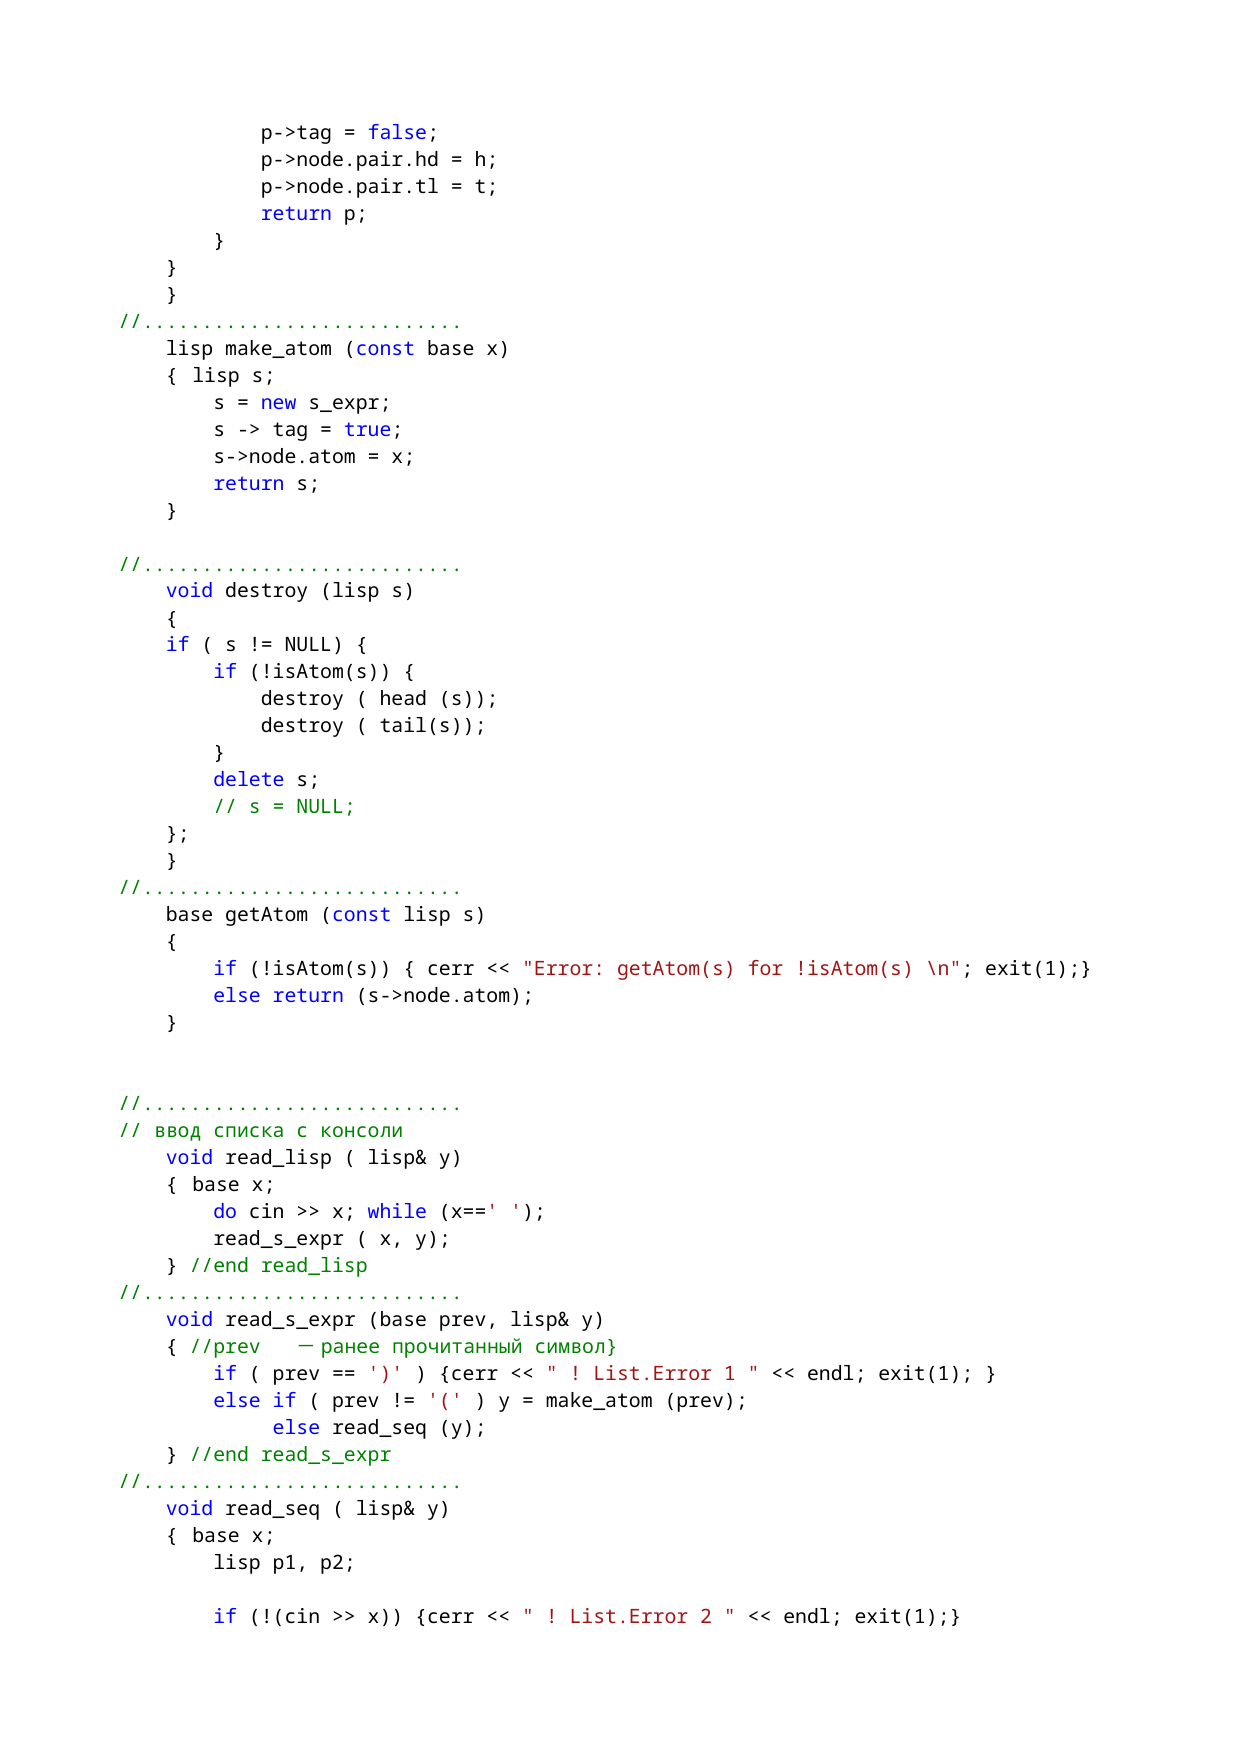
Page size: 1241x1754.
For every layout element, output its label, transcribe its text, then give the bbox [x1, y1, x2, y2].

text base getAtom (const lisp s) [118, 901, 1122, 927]
text //........................... [118, 1089, 1122, 1116]
text lisp make_atom (const base x) [118, 334, 1122, 361]
text void read_seq ( lisp& y) [118, 1494, 1122, 1521]
text // ввод списка с консоли [118, 1116, 1122, 1143]
text read_s_expr ( x, y); [118, 1224, 1122, 1251]
text if ( prev == ')' ) {cerr << " ! List.Error 1 " << endl; exit(1); } [118, 1359, 1122, 1386]
text if (!isAtom(s)) { [118, 658, 1122, 685]
text return p; [118, 199, 1122, 226]
text } [118, 496, 1122, 523]
text if (!isAtom(s)) { cerr << "Error: getAtom(s) for !isAtom(s) \n"; exit(1);} [118, 954, 1122, 981]
text } [118, 280, 1122, 307]
text p->tag = false; [118, 118, 1122, 145]
text s->node.atom = x; [118, 442, 1122, 469]
text else return (s->node.atom); [118, 981, 1122, 1008]
text //........................... [118, 307, 1122, 334]
text } [118, 847, 1122, 873]
text { base x; [118, 1170, 1122, 1197]
text //........................... [118, 1278, 1122, 1305]
text s -> tag = true; [118, 415, 1122, 442]
text } [118, 253, 1122, 280]
text { [118, 927, 1122, 954]
text } [118, 226, 1122, 253]
text else read_seq (y); [118, 1413, 1122, 1440]
text destroy ( tail(s)); [118, 712, 1122, 739]
text { //prev － ранее прочитанный символ} [118, 1332, 1122, 1359]
text p->node.pair.hd = h; [118, 145, 1122, 172]
text return s; [118, 469, 1122, 496]
text void read_s_expr (base prev, lisp& y) [118, 1305, 1122, 1332]
text if ( s != NULL) { [118, 631, 1122, 658]
text else if ( prev != '(' ) y = make_atom (prev); [118, 1386, 1122, 1413]
text } //end read_lisp [118, 1251, 1122, 1278]
text } [118, 739, 1122, 766]
text { base x; [118, 1521, 1122, 1548]
text void destroy (lisp s) [118, 577, 1122, 604]
text { [118, 604, 1122, 631]
text }; [118, 819, 1122, 847]
text delete s; [118, 766, 1122, 793]
text // s = NULL; [118, 793, 1122, 819]
text } //end read_s_expr [118, 1440, 1122, 1467]
text if (!(cin >> x)) {cerr << " ! List.Error 2 " << endl; exit(1);} [118, 1602, 1122, 1629]
text { lisp s; [118, 361, 1122, 388]
text void read_lisp ( lisp& y) [118, 1143, 1122, 1170]
text //........................... [118, 550, 1122, 577]
text do cin >> x; while (x==' '); [118, 1197, 1122, 1224]
text s = new s_expr; [118, 388, 1122, 415]
text lisp p1, p2; [118, 1548, 1122, 1575]
text p->node.pair.tl = t; [118, 172, 1122, 199]
text } [118, 1008, 1122, 1035]
text destroy ( head (s)); [118, 685, 1122, 712]
text //........................... [118, 1467, 1122, 1494]
text //........................... [118, 873, 1122, 901]
